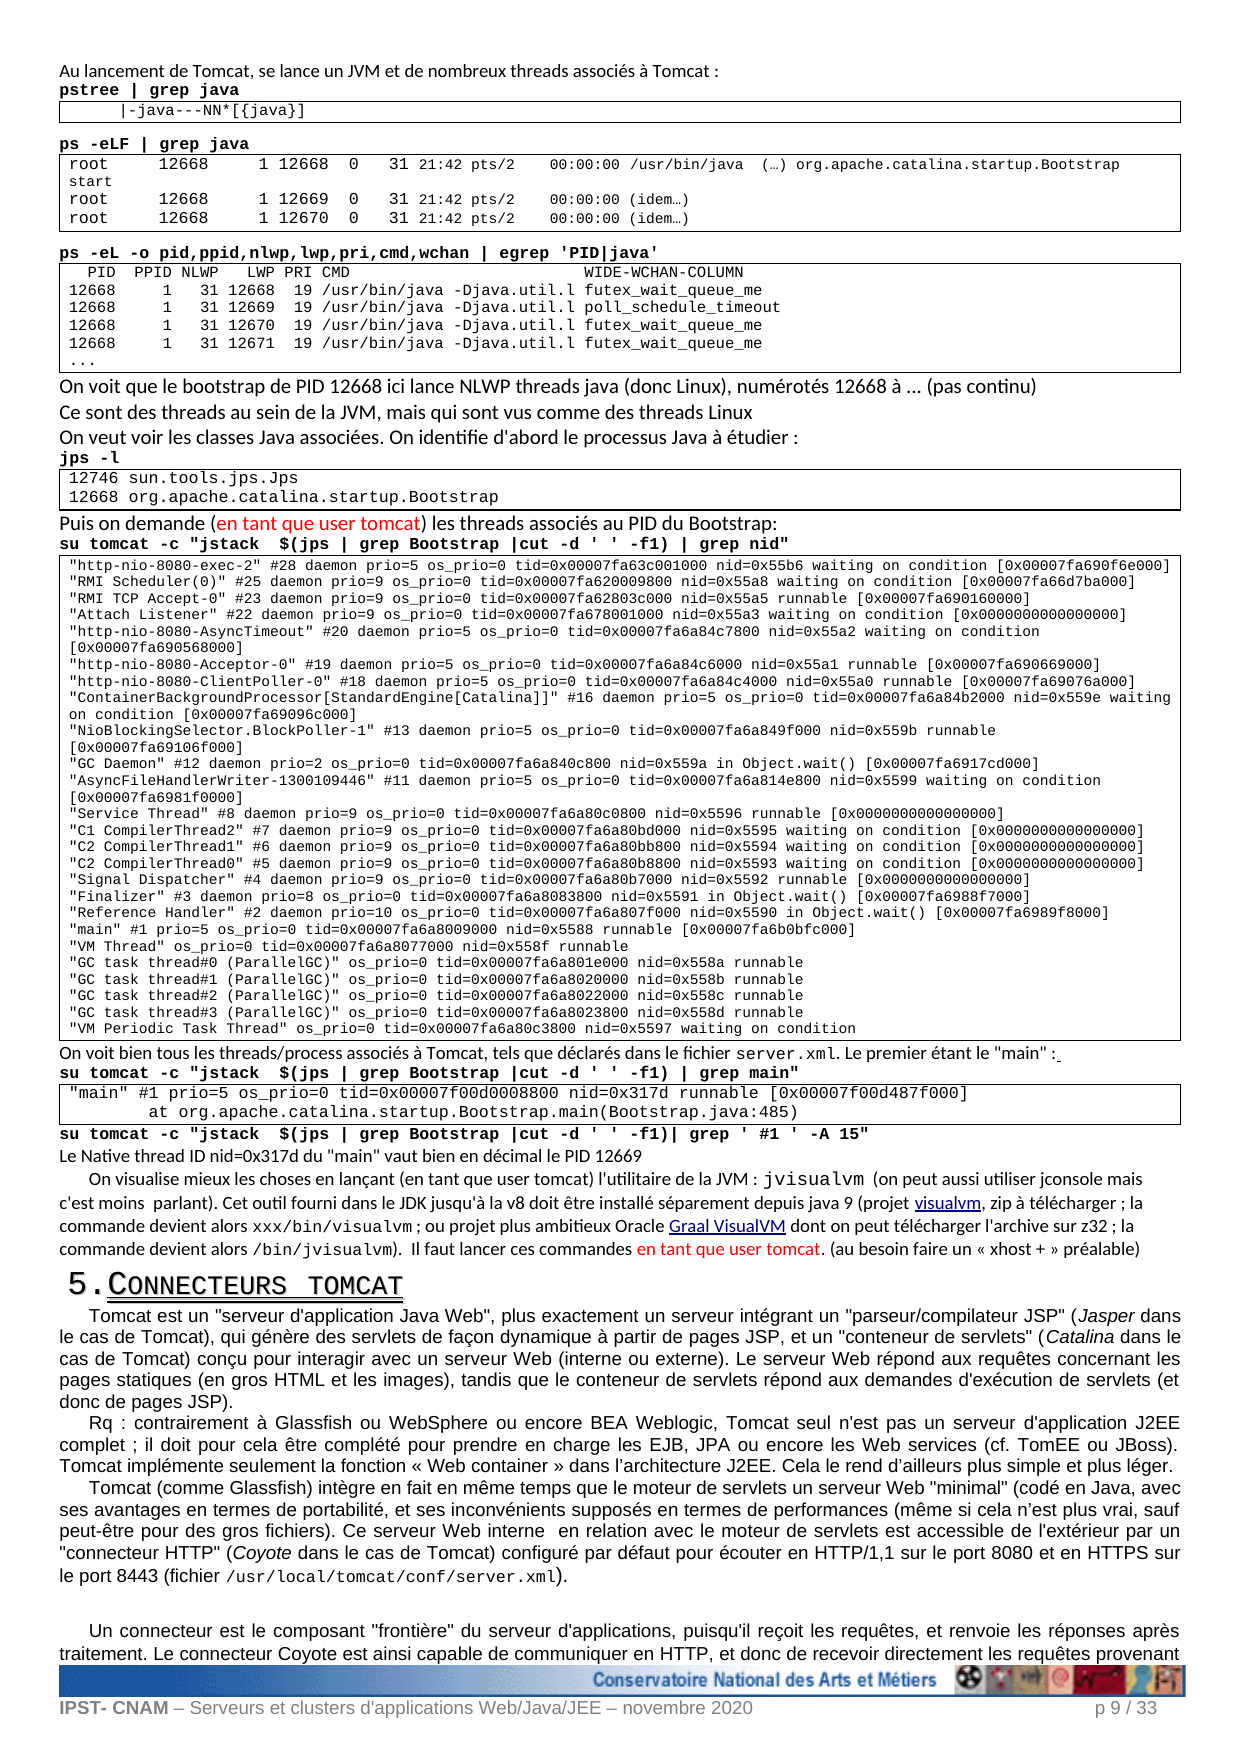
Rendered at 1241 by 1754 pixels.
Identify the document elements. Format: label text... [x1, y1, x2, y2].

text "RMI TCP Accept-0" #23 daemon prio=9 os_prio=0 tid=0x00007fa62803c000 nid=0x55a5 runnable [0x00007fa690160000] [60, 588, 1180, 604]
text On visualise mieux les choses en lançant (en tant que user tomcat) l'utilitaire de la JVM : jvisualvm (on peut aussi utiliser jconsole mais c'est moins parlant). Cet outil fourni dans le JDK jusqu'à la v8 doit être installé séparement depuis java 9 (projet visualvm, zip à télécharger ; la commande devient alors xxx/bin/visualvm ; ou projet plus ambitieux Oracle Graal VisualVM dont on peut télécharger l'archive sur z32 ; la commande devient alors /bin/jvisualvm). Il faut lancer ces commandes en tant que user tomcat. (au besoin faire un « xhost + » préalable) [59, 1167, 1181, 1260]
text Rq : contrairement à Glassfish ou WebSphere ou encore BEA Weblogic, Tomcat seul n'est pas un serveur d'application J2EE complet ; il doit pour cela être complété pour prendre en charge les EJB, JPA ou encore les Web services (cf. TomEE ou JBoss). Tomcat implémente seulement la fonction « Web container » dans l’architecture J2EE. Cela le rend d’ailleurs plus simple et plus léger. [59, 1412, 1181, 1477]
text 12668 1 31 12668 19 /usr/bin/java -Djava.util.l futex_wait_queue_me [60, 281, 1180, 298]
text Tomcat (comme Glassfish) intègre en fait en même temps que le moteur de servlets un serveur Web "minimal" (codé en Java, avec ses avantages en termes de portabilité, et ses inconvénients supposés en termes de performances (même si cela n’est plus vrai, sauf peut-être pour des gros fichiers). Ce serveur Web interne en relation avec le moteur de servlets est accessible de l'extérieur par un "connecteur HTTP" (Coyote dans le cas de Tomcat) configuré par défaut pour écouter en HTTP/1,1 sur le port 8080 et en HTTPS sur le port 8443 (fichier /usr/local/tomcat/conf/server.xml). [59, 1477, 1181, 1588]
text 12668 1 31 12670 19 /usr/bin/java -Djava.util.l futex_wait_queue_me [60, 316, 1180, 334]
text "Reference Handler" #2 daemon prio=10 os_prio=0 tid=0x00007fa6a807f000 nid=0x5590 in Object.wait() [0x00007fa6989f8000] [60, 903, 1180, 919]
text su tomcat -c "jstack $(jps | grep Bootstrap |cut -d ' ' -f1) | grep nid" [59, 536, 1181, 555]
text "Service Thread" #8 daemon prio=9 os_prio=0 tid=0x00007fa6a80c0800 nid=0x5596 runnable [0x0000000000000000] [60, 803, 1180, 820]
text 12668 1 31 12669 19 /usr/bin/java -Djava.util.l poll_schedule_timeout [60, 298, 1180, 316]
text "ContainerBackgroundProcessor[StandardEngine[Catalina]]" #16 daemon prio=5 os_prio=0 tid=0x00007fa6a84b2000 nid=0x559e waiting on condition [0x00007fa69096c000] [60, 687, 1180, 720]
text pstree | grep java [59, 82, 1181, 101]
text Au lancement de Tomcat, se lance un JVM et de nombreux threads associés à Tomcat : [59, 59, 1181, 82]
text jps -l [59, 450, 1181, 469]
text root 12668 1 12670 0 31 21:42 pts/2 00:00:00 (idem…) [60, 208, 1180, 231]
text 12746 sun.tools.jps.Jps [60, 470, 1180, 487]
text root 12668 1 12668 0 31 21:42 pts/2 00:00:00 /usr/bin/java (…) org.apache.catalina.startup.Bootstrap start [60, 155, 1180, 190]
text su tomcat -c "jstack $(jps | grep Bootstrap |cut -d ' ' -f1)| grep ' #1 ' -A 15" [59, 1125, 1181, 1144]
text PID PPID NLWP LWP PRI CMD WIDE-WCHAN-COLUMN [60, 264, 1180, 281]
text at org.apache.catalina.startup.Bootstrap.main(Bootstrap.java:485) [60, 1102, 1180, 1124]
text "AsyncFileHandlerWriter-1300109446" #11 daemon prio=5 os_prio=0 tid=0x00007fa6a814e800 nid=0x5599 waiting on condition [0x00007fa6981f0000] [60, 770, 1180, 803]
text "GC task thread#3 (ParallelGC)" os_prio=0 tid=0x00007fa6a8023800 nid=0x558d runnable [60, 1002, 1180, 1018]
text "Attach Listener" #22 daemon prio=9 os_prio=0 tid=0x00007fa678001000 nid=0x55a3 waiting on condition [0x0000000000000000] [60, 604, 1180, 621]
text 12668 org.apache.catalina.startup.Bootstrap [60, 487, 1180, 509]
text On voit que le bootstrap de PID 12668 ici lance NLWP threads java (donc Linux), numérotés 12668 à ... (pas continu) [59, 373, 1181, 399]
text Le Native thread ID nid=0x317d du "main" vaut bien en décimal le PID 12669 [59, 1144, 1181, 1167]
text "RMI Scheduler(0)" #25 daemon prio=9 os_prio=0 tid=0x00007fa620009800 nid=0x55a8 waiting on condition [0x00007fa66d7ba000] [60, 571, 1180, 588]
text |-java---NN*[{java}] [60, 102, 1180, 122]
text ... [60, 352, 1180, 372]
text ps -eLF | grep java [59, 135, 1181, 154]
text "GC Daemon" #12 daemon prio=2 os_prio=0 tid=0x00007fa6a840c800 nid=0x559a in Object.wait() [0x00007fa6917cd000] [60, 753, 1180, 770]
subtitle Connecteurs tomcat [67, 1267, 1181, 1304]
text "http-nio-8080-AsyncTimeout" #20 daemon prio=5 os_prio=0 tid=0x00007fa6a84c7800 nid=0x55a2 waiting on condition [0x00007fa690568000] [60, 621, 1180, 654]
text On veut voir les classes Java associées. On identifie d'abord le processus Java à étudier : [59, 424, 1181, 450]
text On voit bien tous les threads/process associés à Tomcat, tels que déclarés dans le fichier server.xml. Le premier étant le "main" : [59, 1041, 1181, 1064]
text "NioBlockingSelector.BlockPoller-1" #13 daemon prio=5 os_prio=0 tid=0x00007fa6a849f000 nid=0x559b runnable [0x00007fa69106f000] [60, 720, 1180, 753]
text "main" #1 prio=5 os_prio=0 tid=0x00007f00d0008800 nid=0x317d runnable [0x00007f00d487f000] [60, 1085, 1180, 1102]
text root 12668 1 12669 0 31 21:42 pts/2 00:00:00 (idem…) [60, 190, 1180, 208]
text Un connecteur est le composant "frontière" du serveur d'applications, puisqu'il reçoit les requêtes, et renvoie les réponses après traitement. Le connecteur Coyote est ainsi capable de communiquer en HTTP, et donc de recevoir directement les requêtes provenant [59, 1616, 1181, 1664]
text "http-nio-8080-Acceptor-0" #19 daemon prio=5 os_prio=0 tid=0x00007fa6a84c6000 nid=0x55a1 runnable [0x00007fa690669000] [60, 654, 1180, 671]
text 12668 1 31 12671 19 /usr/bin/java -Djava.util.l futex_wait_queue_me [60, 334, 1180, 352]
text "Signal Dispatcher" #4 daemon prio=9 os_prio=0 tid=0x00007fa6a80b7000 nid=0x5592 runnable [0x0000000000000000] [60, 869, 1180, 886]
text "VM Thread" os_prio=0 tid=0x00007fa6a8077000 nid=0x558f runnable [60, 936, 1180, 952]
text "C1 CompilerThread2" #7 daemon prio=9 os_prio=0 tid=0x00007fa6a80bd000 nid=0x5595 waiting on condition [0x0000000000000000] [60, 820, 1180, 836]
text "main" #1 prio=5 os_prio=0 tid=0x00007fa6a8009000 nid=0x5588 runnable [0x00007fa6b0bfc000] [60, 919, 1180, 936]
text Ce sont des threads au sein de la JVM, mais qui sont vus comme des threads Linux [59, 399, 1181, 424]
text "http-nio-8080-ClientPoller-0" #18 daemon prio=5 os_prio=0 tid=0x00007fa6a84c4000 nid=0x55a0 runnable [0x00007fa69076a000] [60, 671, 1180, 687]
text "C2 CompilerThread0" #5 daemon prio=9 os_prio=0 tid=0x00007fa6a80b8800 nid=0x5593 waiting on condition [0x0000000000000000] [60, 853, 1180, 869]
text Puis on demande (en tant que user tomcat) les threads associés au PID du Bootstrap: [59, 511, 1181, 536]
text "http-nio-8080-exec-2" #28 daemon prio=5 os_prio=0 tid=0x00007fa63c001000 nid=0x55b6 waiting on condition [0x00007fa690f6e000] [60, 556, 1180, 571]
text su tomcat -c "jstack $(jps | grep Bootstrap |cut -d ' ' -f1) | grep main" [59, 1064, 1181, 1083]
text "Finalizer" #3 daemon prio=8 os_prio=0 tid=0x00007fa6a8083800 nid=0x5591 in Object.wait() [0x00007fa6988f7000] [60, 886, 1180, 903]
text "GC task thread#1 (ParallelGC)" os_prio=0 tid=0x00007fa6a8020000 nid=0x558b runnable [60, 969, 1180, 985]
text "GC task thread#0 (ParallelGC)" os_prio=0 tid=0x00007fa6a801e000 nid=0x558a runnable [60, 952, 1180, 969]
text ps -eL -o pid,ppid,nlwp,lwp,pri,cmd,wchan | egrep 'PID|java' [59, 244, 1181, 263]
text "VM Periodic Task Thread" os_prio=0 tid=0x00007fa6a80c3800 nid=0x5597 waiting on condition [60, 1018, 1180, 1040]
text Tomcat est un "serveur d'application Java Web", plus exactement un serveur intégrant un "parseur/compilateur JSP" (Jasper dans le cas de Tomcat), qui génère des servlets de façon dynamique à partir de pages JSP, et un "conteneur de servlets" (Catalina dans le cas de Tomcat) conçu pour interagir avec un serveur Web (interne ou externe). Le serveur Web répond aux requêtes concernant les pages statiques (en gros HTML et les images), tandis que le conteneur de servlets répond aux demandes d'exécution de servlets (et donc de pages JSP). [59, 1304, 1181, 1412]
text "C2 CompilerThread1" #6 daemon prio=9 os_prio=0 tid=0x00007fa6a80bb800 nid=0x5594 waiting on condition [0x0000000000000000] [60, 836, 1180, 853]
text "GC task thread#2 (ParallelGC)" os_prio=0 tid=0x00007fa6a8022000 nid=0x558c runnable [60, 985, 1180, 1002]
